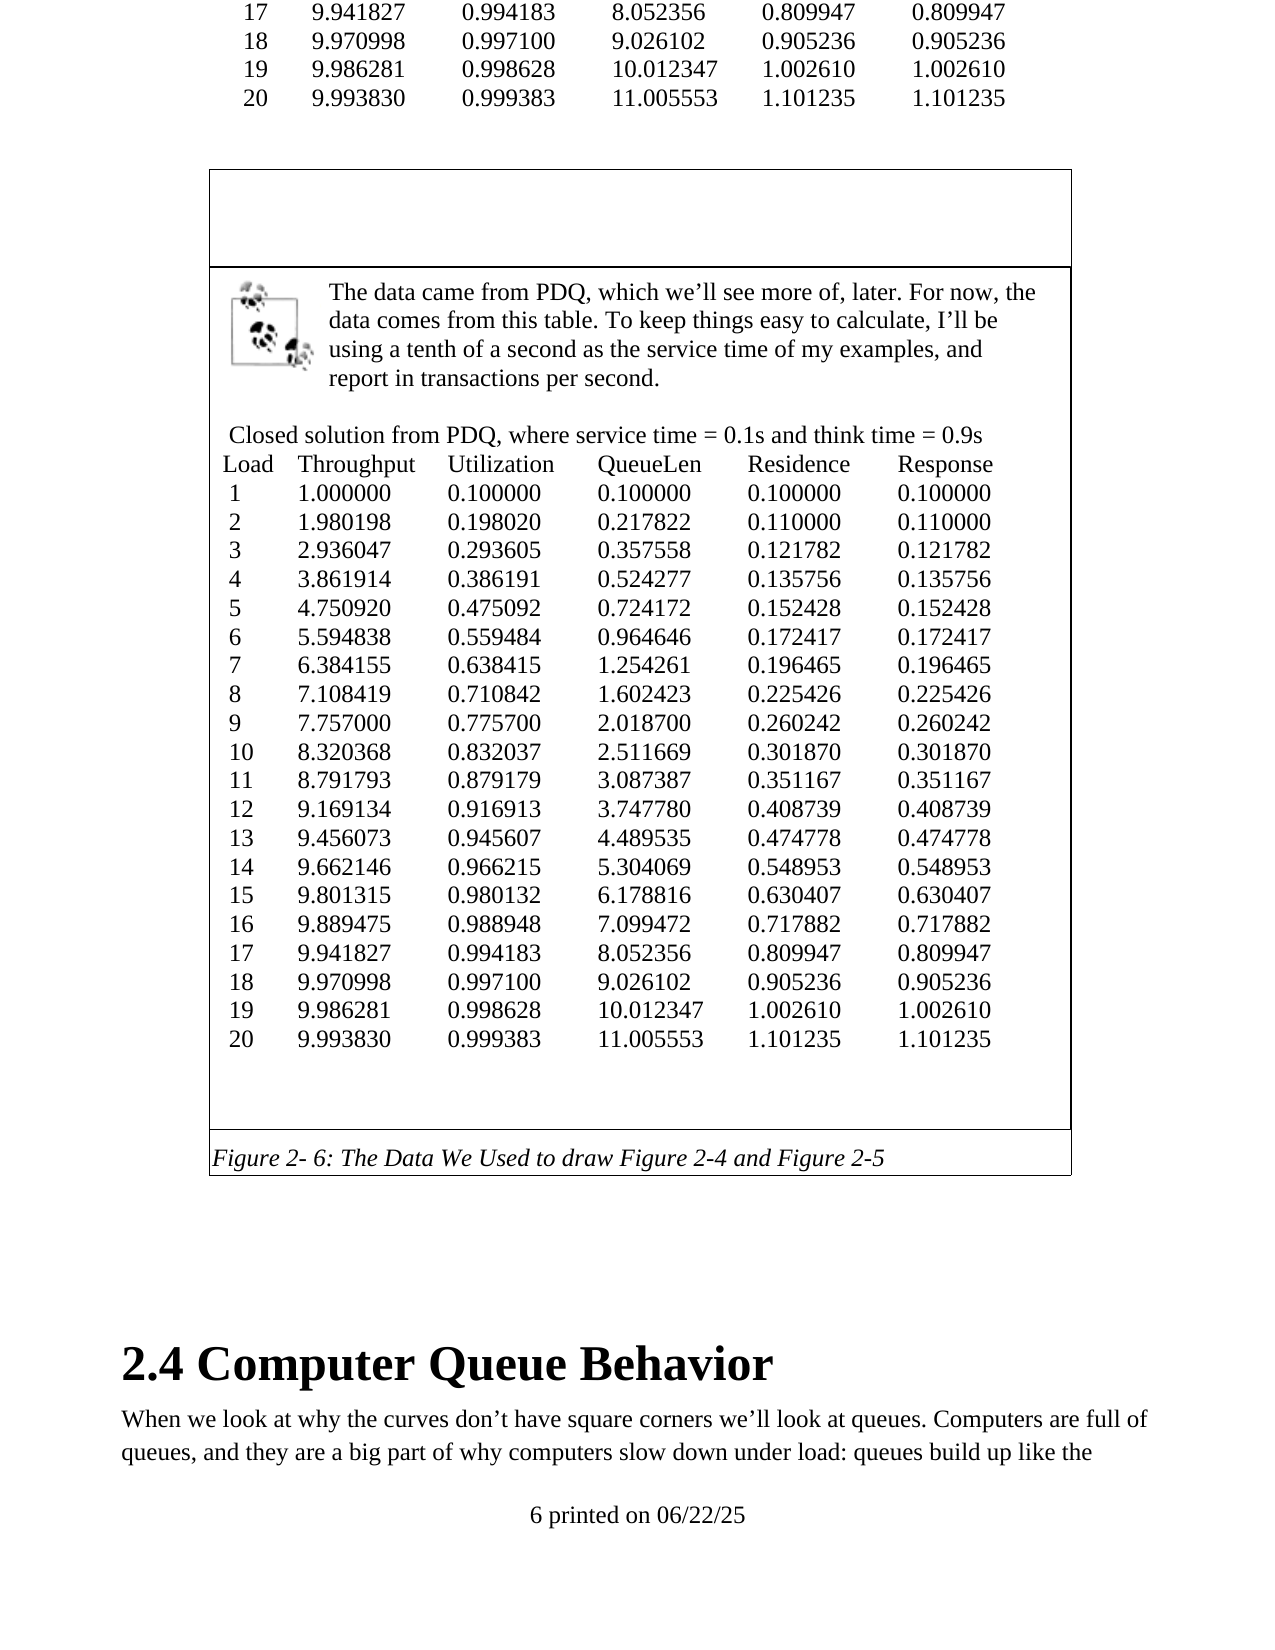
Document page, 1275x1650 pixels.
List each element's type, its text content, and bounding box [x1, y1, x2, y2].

picture [222, 276, 322, 379]
text When we look at why the curves don’t have square corners we’ll look at queues. Computers are full of queues, and they are a big part of why computers slow down under load: queues build up like the [121, 1404, 1154, 1466]
subtitle 2.4 Computer Queue Behavior [121, 1334, 1154, 1392]
text Figure 2- 6: The Data We Used to draw Figure 2-4 and Figure 2-5 [212, 1130, 1068, 1172]
text Figure 2- 6: The Data We Used to draw Figure 2-4 and Figure 2-5 [212, 268, 1068, 1129]
